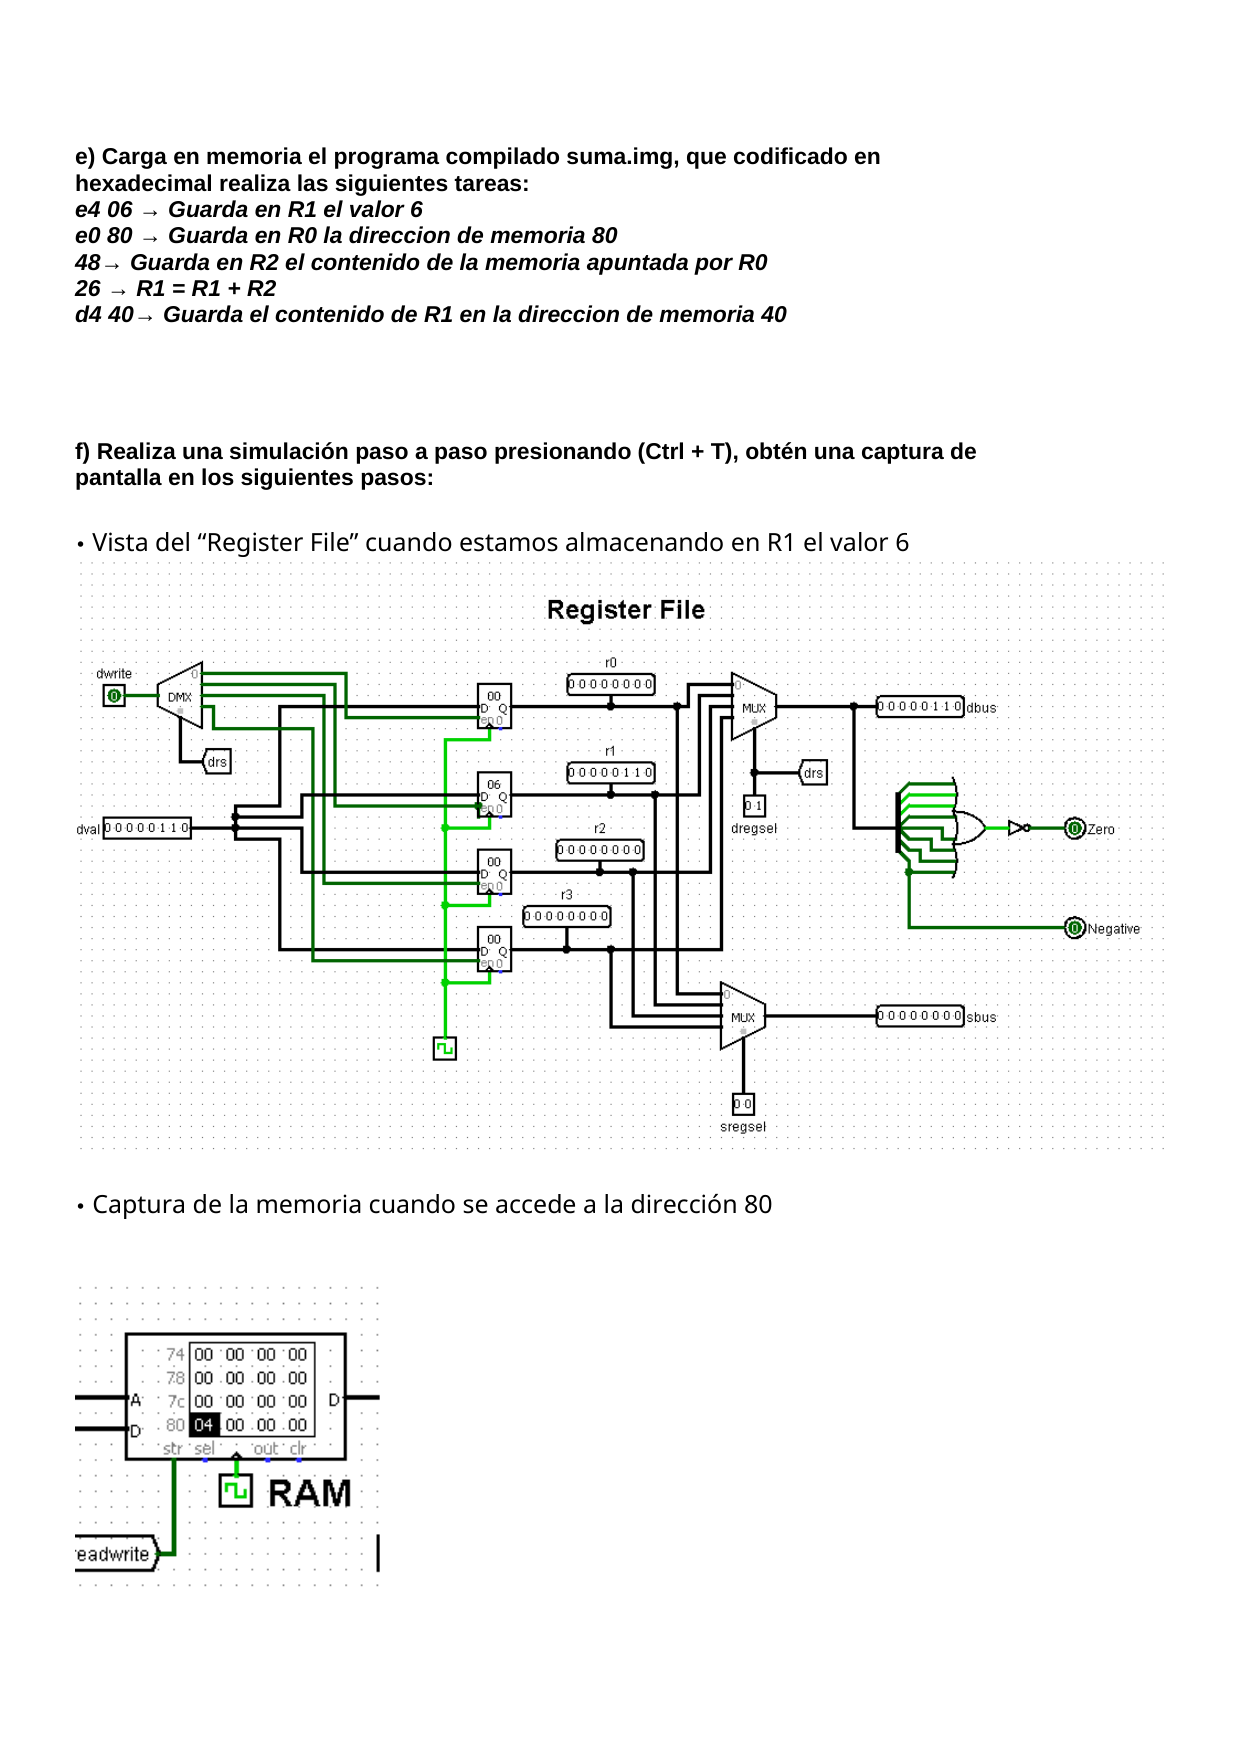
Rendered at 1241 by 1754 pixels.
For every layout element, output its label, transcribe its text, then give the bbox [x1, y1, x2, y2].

text f) Realiza una simulación paso a paso presionando (Ctrl + T), obtén una captura de [75, 438, 1165, 464]
text • Captura de la memoria cuando se accede a la dirección 80 [75, 1187, 1165, 1221]
text e4 06 → Guarda en R1 el valor 6 [75, 196, 1165, 222]
text d4 40→ Guarda el contenido de R1 en la direccion de memoria 40 [75, 301, 1165, 328]
text pantalla en los siguientes pasos: [75, 464, 1165, 491]
text 48→ Guarda en R2 el contenido de la memoria apuntada por R0 [75, 248, 1165, 275]
text • Vista del “Register File” cuando estamos almacenando en R1 el valor 6 [75, 525, 1165, 558]
text 26 → R1 = R1 + R2 [75, 275, 1165, 301]
text e) Carga en memoria el programa compilado suma.img, que codificado en [75, 143, 1165, 169]
text hexadecimal realiza las siguientes tareas: [75, 169, 1165, 196]
text e0 80 → Guarda en R0 la direccion de memoria 80 [75, 222, 1165, 248]
